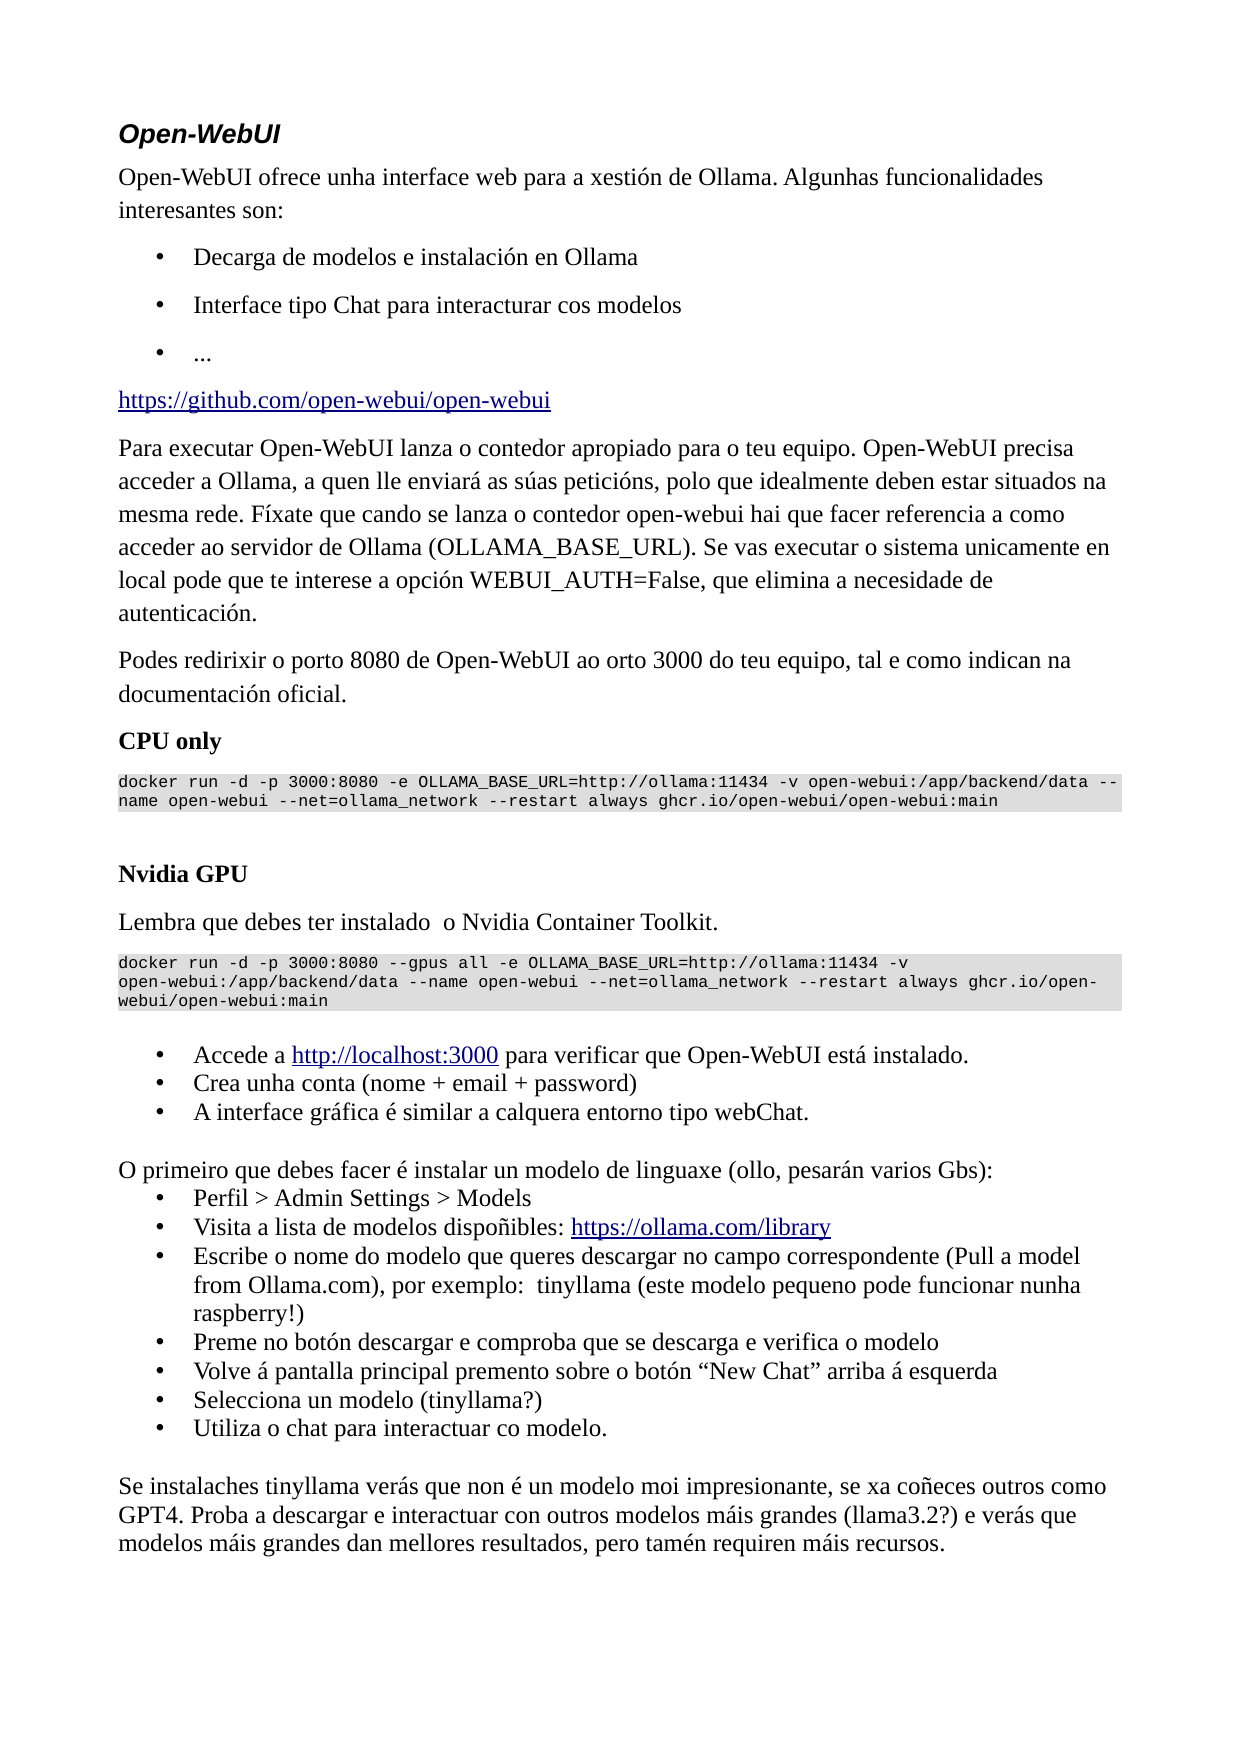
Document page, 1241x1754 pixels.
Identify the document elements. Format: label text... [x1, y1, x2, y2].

list Accede a http://localhost:3000 para verificar que Open-WebUI está instalado. [156, 1040, 1122, 1068]
text O primeiro que debes facer é instalar un modelo de linguaxe (ollo, pesarán varios Gbs): [118, 1155, 1122, 1183]
subtitle Open-WebUI [118, 118, 1122, 149]
list Perfil > Admin Settings > Models [156, 1183, 1122, 1212]
list ... [156, 338, 1122, 366]
list Volve á pantalla principal premento sobre o botón “New Chat” arriba á esquerda [156, 1356, 1122, 1385]
text Open-WebUI ofrece unha interface web para a xestión de Ollama. Algunhas funcionalidades interesantes son: [118, 162, 1122, 224]
list Interface tipo Chat para interacturar cos modelos [156, 290, 1122, 319]
text Nvidia GPU [118, 859, 1122, 888]
text Se instalaches tinyllama verás que non é un modelo moi impresionante, se xa coñeces outros como GPT4. Proba a descargar e interactuar con outros modelos máis grandes (llama3.2?) e verás que modelos máis grandes dan mellores resultados, pero tamén requiren máis recursos. [118, 1471, 1122, 1557]
text docker run -d -p 3000:8080 -e OLLAMA_BASE_URL=http://ollama:11434 -v open-webui:/app/backend/data --name open-webui --net=ollama_network --restart always ghcr.io/open-webui/open-webui:main [118, 774, 1122, 812]
text https://github.com/open-webui/open-webui [118, 385, 1122, 414]
text Lembra que debes ter instalado o Nvidia Container Toolkit. [118, 907, 1122, 936]
text docker run -d -p 3000:8080 --gpus all -e OLLAMA_BASE_URL=http://ollama:11434 -v open-webui:/app/backend/data --name open-webui --net=ollama_network --restart always ghcr.io/open-webui/open-webui:main [118, 954, 1122, 1011]
list Preme no botón descargar e comproba que se descarga e verifica o modelo [156, 1327, 1122, 1356]
text Podes redirixir o porto 8080 de Open-WebUI ao orto 3000 do teu equipo, tal e como indican na documentación oficial. [118, 646, 1122, 707]
list Visita a lista de modelos dispoñibles: https://ollama.com/library [156, 1212, 1122, 1241]
text CPU only [118, 726, 1122, 755]
list Escribe o nome do modelo que queres descargar no campo correspondente (Pull a model from Ollama.com), por exemplo: tinyllama (este modelo pequeno pode funcionar nunha raspberry!) [156, 1241, 1122, 1327]
text Para executar Open-WebUI lanza o contedor apropiado para o teu equipo. Open-WebUI precisa acceder a Ollama, a quen lle enviará as súas peticións, polo que idealmente deben estar situados na mesma rede. Fíxate que cando se lanza o contedor open-webui hai que facer referencia a como acceder ao servidor de Ollama (OLLAMA_BASE_URL). Se vas executar o sistema unicamente en local pode que te interese a opción WEBUI_AUTH=False, que elimina a necesidade de autenticación. [118, 433, 1122, 627]
list A interface gráfica é similar a calquera entorno tipo webChat. [156, 1097, 1122, 1126]
list Utiliza o chat para interactuar co modelo. [156, 1413, 1122, 1442]
list Selecciona un modelo (tinyllama?) [156, 1385, 1122, 1413]
list Crea unha conta (nome + email + password) [156, 1068, 1122, 1097]
list Decarga de modelos e instalación en Ollama [156, 242, 1122, 271]
